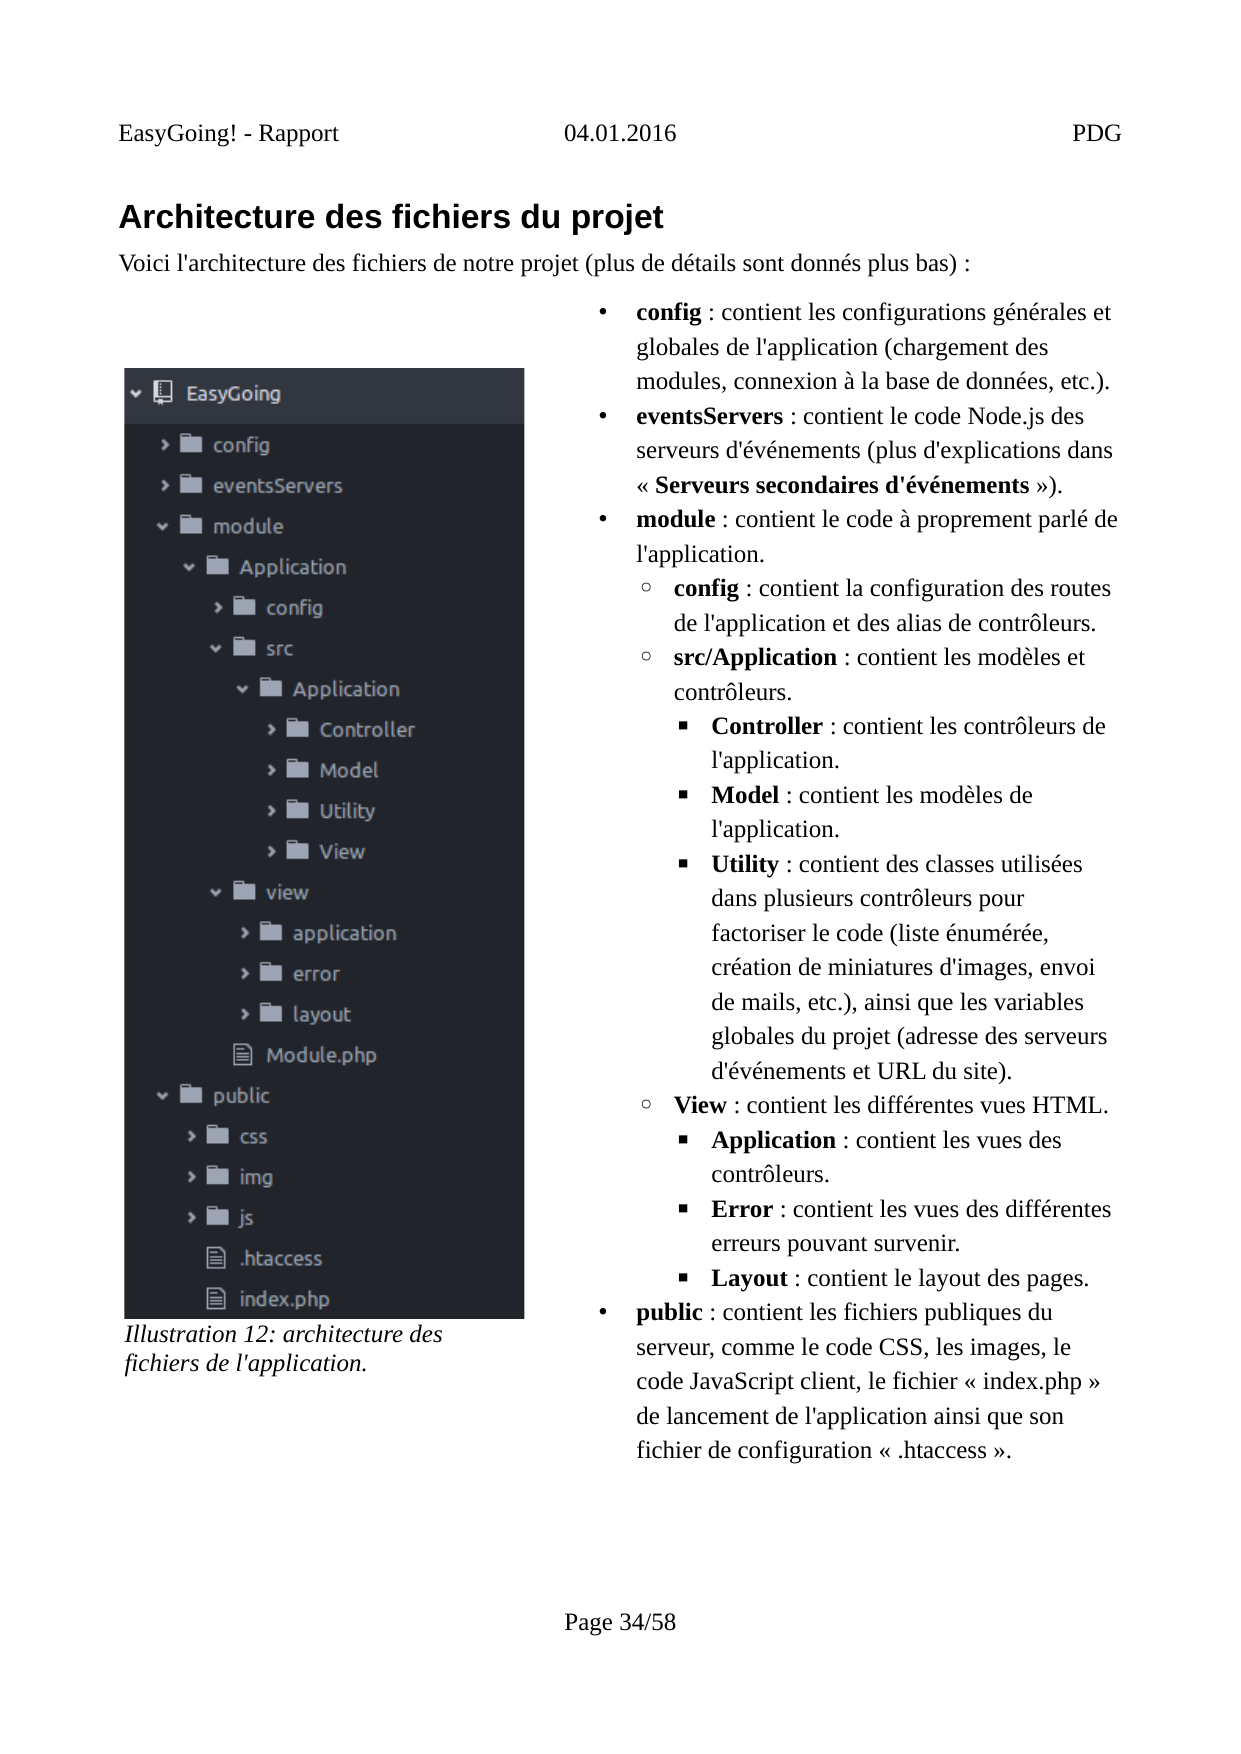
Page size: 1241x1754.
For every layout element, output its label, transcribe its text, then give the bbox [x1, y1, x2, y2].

list config : contient les configurations générales et globales de l'application (chargement des modules, connexion à la base de données, etc.). [599, 297, 1122, 395]
list eventsServers : contient le code Node.js des serveurs d'événements (plus d'explications dans « Serveurs secondaires d'événements »). [599, 401, 1122, 498]
subtitle Architecture des fichiers du projet [118, 197, 1122, 236]
list public : contient les fichiers publiques du serveur, comme le code CSS, les images, le code JavaScript client, le fichier « index.php » de lancement de l'application ainsi que son fichier de configuration « .htaccess ». [599, 1297, 1122, 1464]
list View : contient les différentes vues HTML. [636, 1090, 1122, 1119]
list [124, 356, 524, 368]
list Model : contient les modèles de l'application. [674, 780, 1122, 843]
list src/Application : contient les modèles et contrôleurs. [636, 642, 1122, 705]
picture [124, 368, 525, 1319]
list Layout : contient le layout des pages. [674, 1263, 1122, 1292]
text Voici l'architecture des fichiers de notre projet (plus de détails sont donnés plus bas) : [118, 248, 1122, 277]
list config : contient la configuration des routes de l'application et des alias de contrôleurs. [636, 573, 1122, 636]
list Illustration 12: architecture des fichiers de l'application. [124, 1319, 524, 1376]
list Utility : contient des classes utilisées dans plusieurs contrôleurs pour factoriser le code (liste énumérée, création de miniatures d'images, envoi de mails, etc.), ainsi que les variables globales du projet (adresse des serveurs d'événements et URL du site). [674, 849, 1122, 1085]
list Controller : contient les contrôleurs de l'application. [674, 711, 1122, 774]
list Application : contient les vues des contrôleurs. [674, 1125, 1122, 1188]
list module : contient le code à proprement parlé de l'application. [599, 504, 1122, 567]
list Error : contient les vues des différentes erreurs pouvant survenir. [674, 1194, 1122, 1257]
